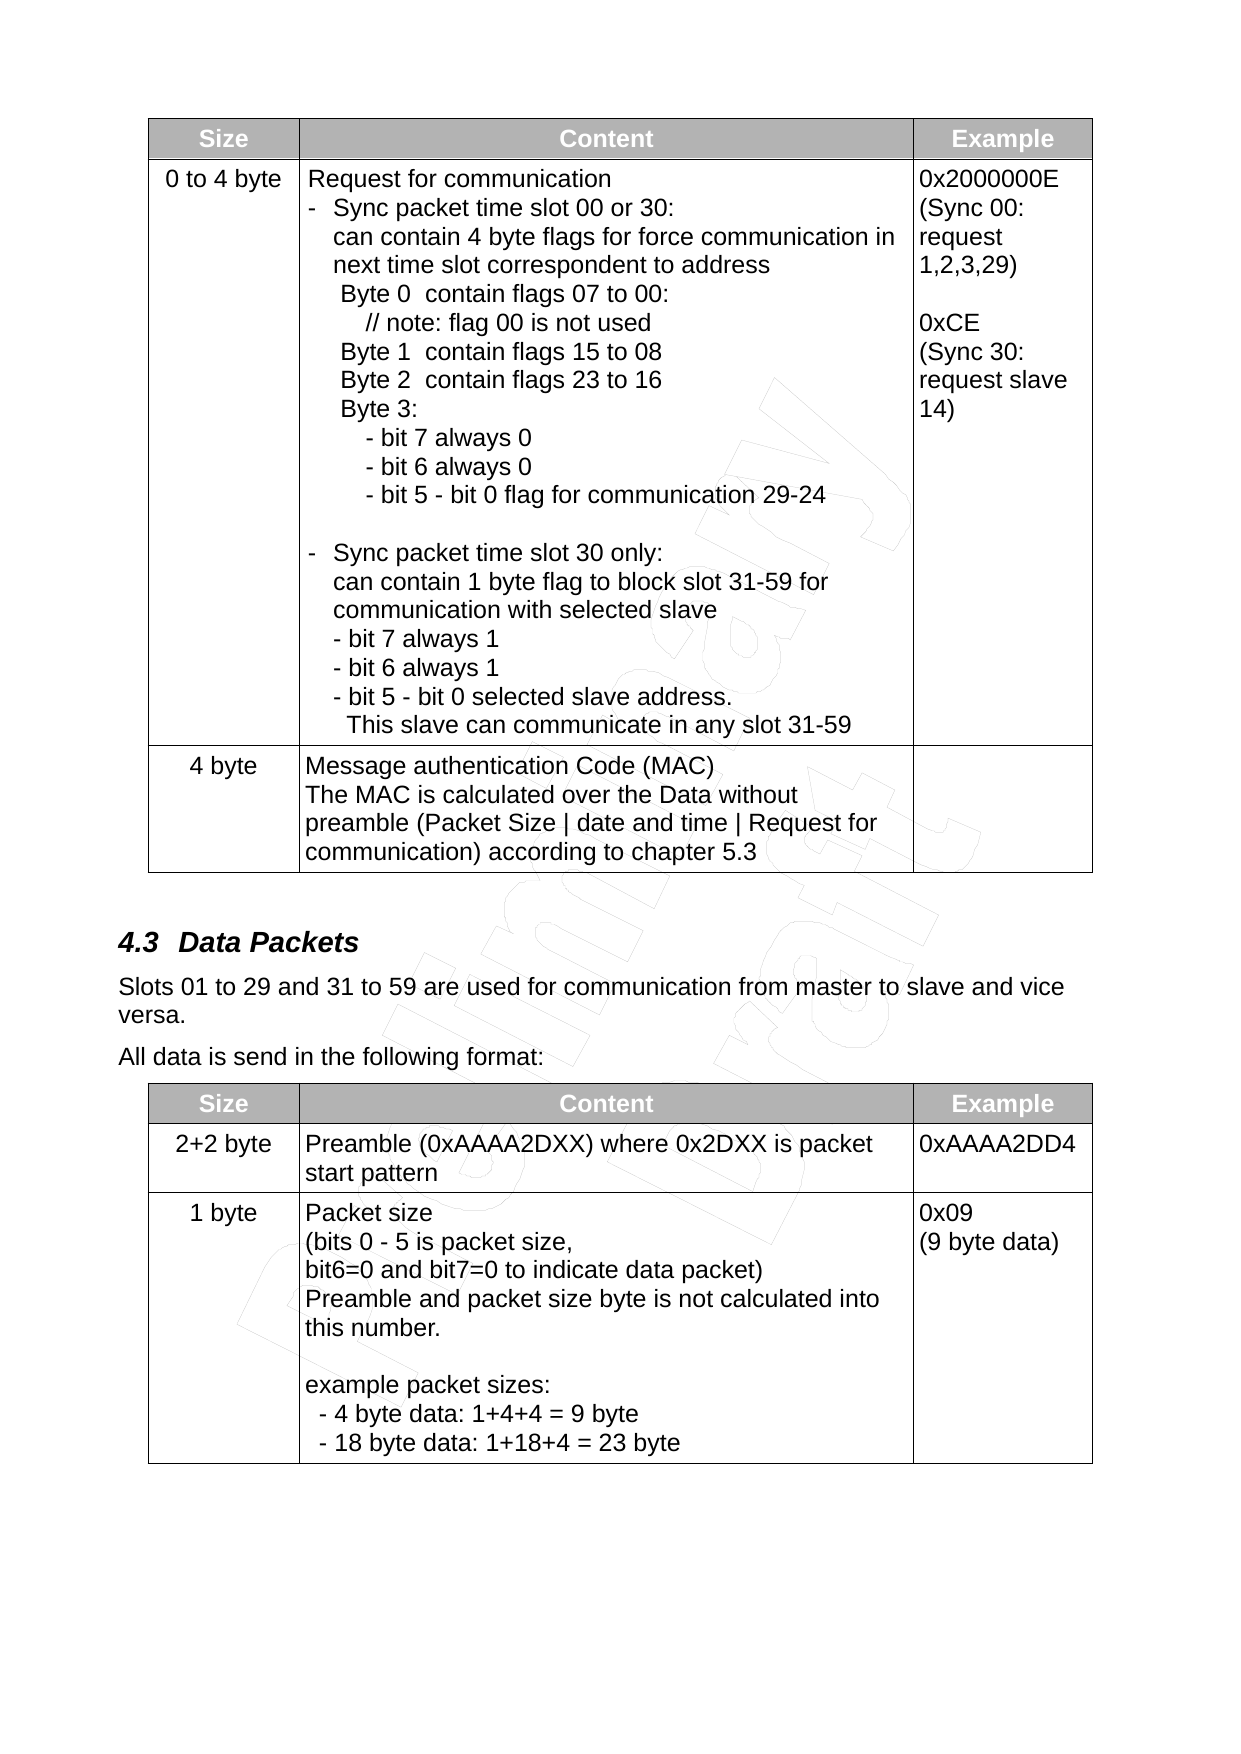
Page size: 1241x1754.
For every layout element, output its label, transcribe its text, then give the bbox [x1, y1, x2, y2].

table_cell 0x09 (9 byte data) [914, 1193, 1092, 1462]
table_cell Preamble (0xAAAA2DXX) where 0x2DXX is packet start pattern [300, 1124, 913, 1192]
table_cell 0xAAAA2DD4 [914, 1124, 1092, 1192]
table_cell 0x2000000E (Sync 00: request 1,2,3,29) 0xCE (Sync 30: request slave 14) [914, 160, 1092, 745]
table_cell Message authentication Code (MAC) The MAC is calculated over the Data without preamble (Packet Size | date and time | Request for communication) according to chapter 5.3 [300, 746, 913, 872]
table_cell Packet size (bits 0 - 5 is packet size, bit6=0 and bit7=0 to indicate data packet) Preamble and packet size byte is not calculated into this number. example packet sizes: - 4 byte data: 1+4+4 = 9 byte - 18 byte data: 1+18+4 = 23 byte [300, 1193, 913, 1462]
table_header Example [914, 119, 1092, 158]
table_header Content [300, 1084, 913, 1123]
table_header Size [149, 1084, 299, 1123]
table_header Content [300, 119, 913, 158]
table_cell 2+2 byte [149, 1124, 299, 1192]
table_cell Request for communication - Sync packet time slot 00 or 30: can contain 4 byte flags for force communication in next time slot correspondent to address Byte 0 contain flags 07 to 00: // note: flag 00 is not used Byte 1 contain flags 15 to 08 Byte 2 contain flags 23 to 16 Byte 3: - bit 7 always 0 - bit 6 always 0 - bit 5 - bit 0 flag for communication 29-24 - Sync packet time slot 30 only: can contain 1 byte flag to block slot 31-59 for communication with selected slave - bit 7 always 1 - bit 6 always 1 - bit 5 - bit 0 selected slave address. This slave can communicate in any slot 31-59 [300, 160, 913, 745]
text All data is send in the following format: [118, 1041, 1122, 1070]
table_header Size [149, 119, 299, 158]
subtitle Data Packets [118, 925, 1122, 959]
table_cell 0 to 4 byte [149, 160, 299, 745]
text Slots 01 to 29 and 31 to 59 are used for communication from master to slave and vice versa. [118, 971, 1122, 1029]
table_cell 1 byte [149, 1193, 299, 1462]
table_cell [914, 746, 1092, 872]
table_header Example [914, 1084, 1092, 1123]
table_cell 4 byte [149, 746, 299, 872]
